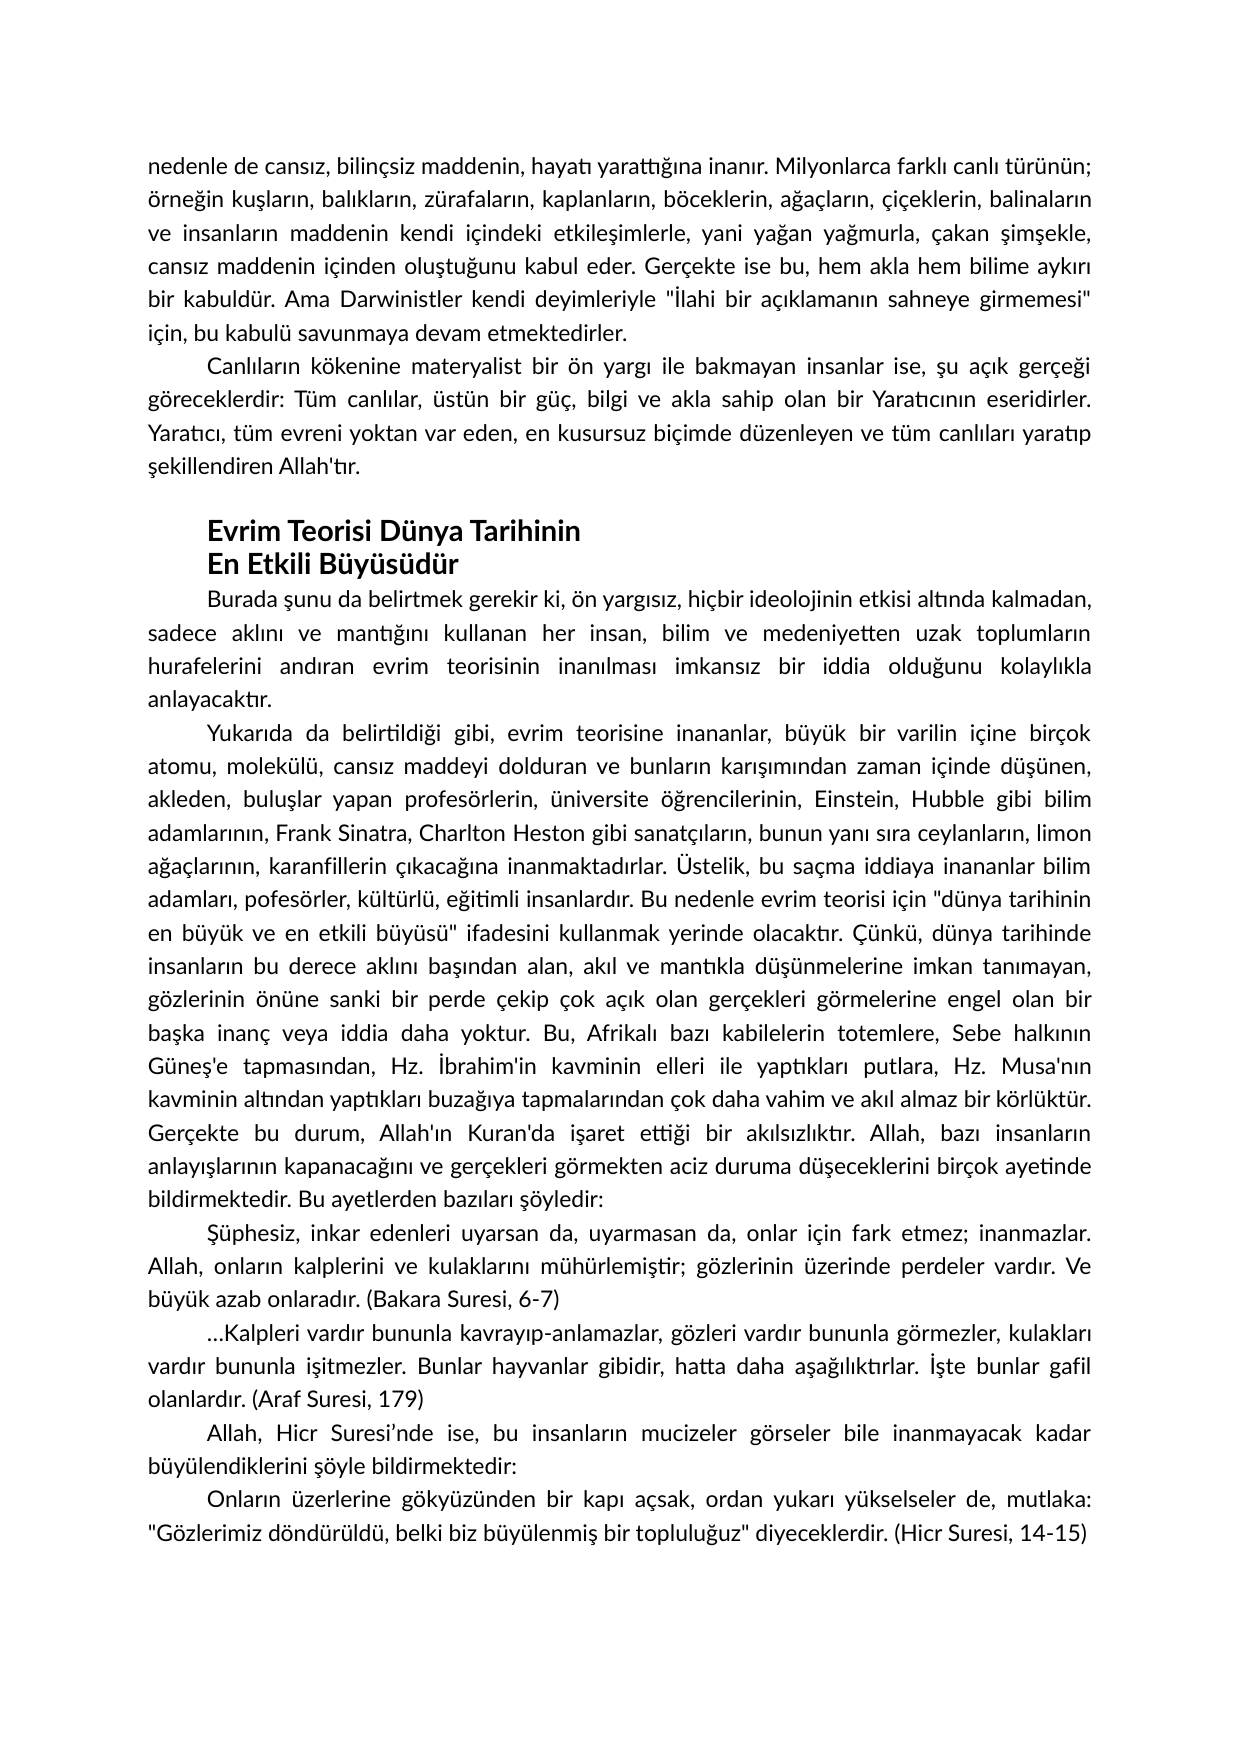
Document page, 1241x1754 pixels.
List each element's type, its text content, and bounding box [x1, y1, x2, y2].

text nedenle de cansız, bilinçsiz maddenin, hayatı yarattığına inanır. Milyonlarca farklı canlı türünün; örneğin kuşların, balıkların, zürafaların, kaplanların, böceklerin, ağaçların, çiçeklerin, balinaların ve insanların maddenin kendi içindeki etkileşimlerle, yani yağan yağmurla, çakan şimşekle, cansız maddenin içinden oluştuğunu kabul eder. Gerçekte ise bu, hem akla hem bilime aykırı bir kabuldür. Ama Darwinistler kendi deyimleriyle "İlahi bir açıklamanın sahneye girmemesi" için, bu kabulü savunmaya devam etmektedirler. [148, 148, 1093, 348]
subtitle En Etkili Büyüsüdür [148, 548, 1093, 581]
subtitle Evrim Teorisi Dünya Tarihinin [148, 514, 1093, 548]
text Allah, Hicr Suresi’nde ise, bu insanların mucizeler görseler bile inanmayacak kadar büyülendiklerini şöyle bildirmektedir: [148, 1414, 1093, 1481]
text Şüphesiz, inkar edenleri uyarsan da, uyarmasan da, onlar için fark etmez; inanmazlar. Allah, onların kalplerini ve kulaklarını mühürlemiştir; gözlerinin üzerinde perdeler vardır. Ve büyük azab onlaradır. (Bakara Suresi, 6-7) [148, 1214, 1093, 1314]
text Canlıların kökenine materyalist bir ön yargı ile bakmayan insanlar ise, şu açık gerçeği göreceklerdir: Tüm canlılar, üstün bir güç, bilgi ve akla sahip olan bir Yaratıcının eseridirler. Yaratıcı, tüm evreni yoktan var eden, en kusursuz biçimde düzenleyen ve tüm canlıları yaratıp şekillendiren Allah'tır. [148, 348, 1093, 481]
text Burada şunu da belirtmek gerekir ki, ön yargısız, hiçbir ideolojinin etkisi altında kalmadan, sadece aklını ve mantığını kullanan her insan, bilim ve medeniyetten uzak toplumların hurafelerini andıran evrim teorisinin inanılması imkansız bir iddia olduğunu kolaylıkla anlayacaktır. [148, 581, 1093, 714]
text …Kalpleri vardır bununla kavrayıp-anlamazlar, gözleri vardır bununla görmezler, kulakları vardır bununla işitmezler. Bunlar hayvanlar gibidir, hatta daha aşağılıktırlar. İşte bunlar gafil olanlardır. (Araf Suresi, 179) [148, 1314, 1093, 1414]
text Onların üzerlerine gökyüzünden bir kapı açsak, ordan yukarı yükselseler de, mutlaka: "Gözlerimiz döndürüldü, belki biz büyülenmiş bir topluluğuz" diyeceklerdir. (Hicr Suresi, 14-15) [148, 1481, 1093, 1548]
text Yukarıda da belirtildiği gibi, evrim teorisine inananlar, büyük bir varilin içine birçok atomu, molekülü, cansız maddeyi dolduran ve bunların karışımından zaman içinde düşünen, akleden, buluşlar yapan profesörlerin, üniversite öğrencilerinin, Einstein, Hubble gibi bilim adamlarının, Frank Sinatra, Charlton Heston gibi sanatçıların, bunun yanı sıra ceylanların, limon ağaçlarının, karanfillerin çıkacağına inanmaktadırlar. Üstelik, bu saçma iddiaya inananlar bilim adamları, pofesörler, kültürlü, eğitimli insanlardır. Bu nedenle evrim teorisi için "dünya tarihinin en büyük ve en etkili büyüsü" ifadesini kullanmak yerinde olacaktır. Çünkü, dünya tarihinde insanların bu derece aklını başından alan, akıl ve mantıkla düşünmelerine imkan tanımayan, gözlerinin önüne sanki bir perde çekip çok açık olan gerçekleri görmelerine engel olan bir başka inanç veya iddia daha yoktur. Bu, Afrikalı bazı kabilelerin totemlere, Sebe halkının Güneş'e tapmasından, Hz. İbrahim'in kavminin elleri ile yaptıkları putlara, Hz. Musa'nın kavminin altından yaptıkları buzağıya tapmalarından çok daha vahim ve akıl almaz bir körlüktür. Gerçekte bu durum, Allah'ın Kuran'da işaret ettiği bir akılsızlıktır. Allah, bazı insanların anlayışlarının kapanacağını ve gerçekleri görmekten aciz duruma düşeceklerini birçok ayetinde bildirmektedir. Bu ayetlerden bazıları şöyledir: [148, 714, 1093, 1214]
